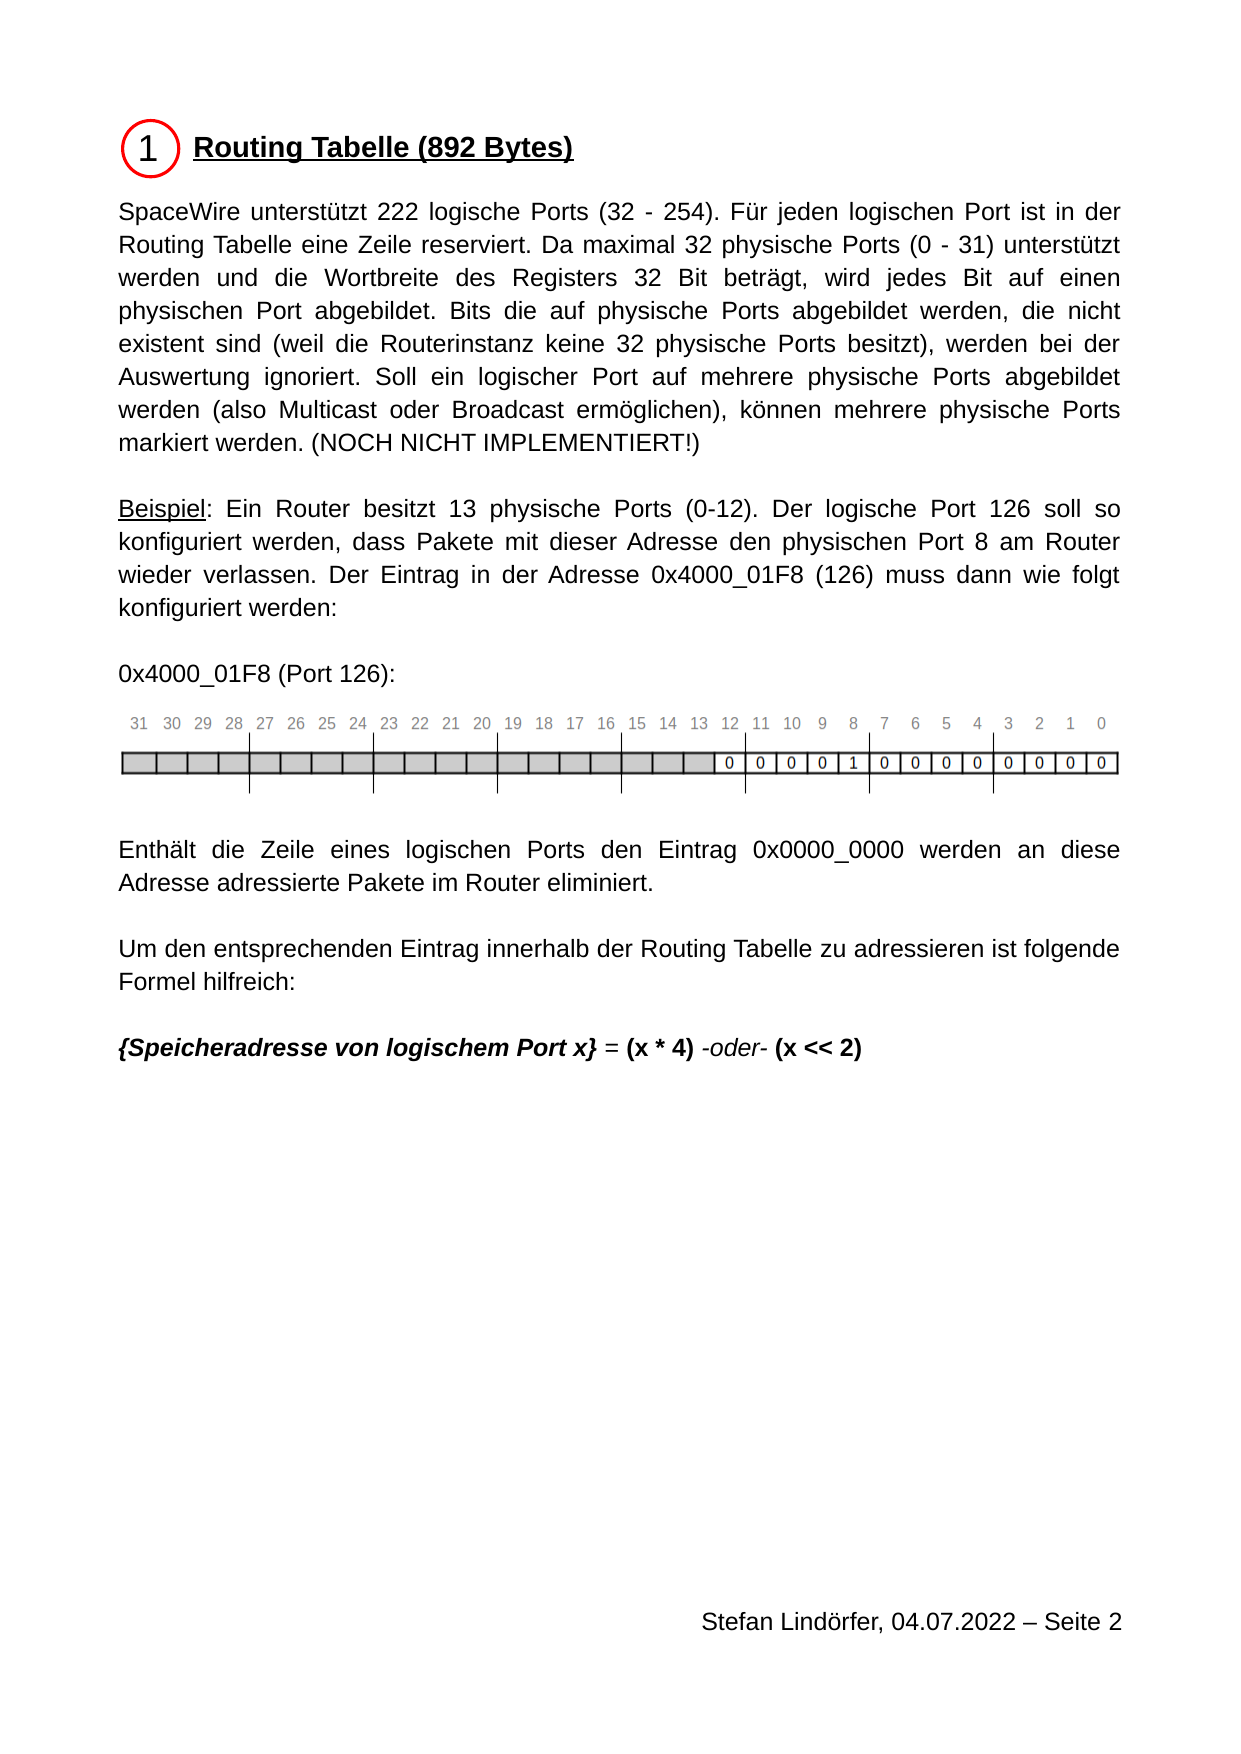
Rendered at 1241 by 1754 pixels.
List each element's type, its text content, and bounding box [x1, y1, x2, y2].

text 0x4000_01F8 (Port 126): [118, 626, 1122, 688]
text {Speicheradresse von logischem Port x} = (x * 4) -oder- (x << 2) [118, 1033, 1122, 1062]
text Enthält die Zeile eines logischen Ports den Eintrag 0x0000_0000 werden an diese Adresse adressierte Pakete im Router eliminiert. [118, 798, 1122, 897]
text Beispiel: Ein Router besitzt 13 physische Ports (0-12). Der logische Port 126 soll so konfiguriert werden, dass Pakete mit dieser Adresse den physischen Port 8 am Router wieder verlassen. Der Eintrag in der Adresse 0x4000_01F8 (126) muss dann wie folgt konfiguriert werden: [118, 494, 1122, 622]
text Routing Tabelle (892 Bytes) [175, 130, 1122, 164]
text SpaceWire unterstützt 222 logische Ports (32 - 254). Für jeden logischen Port ist in der Routing Tabelle eine Zeile reserviert. Da maximal 32 physische Ports (0 - 31) unterstützt werden und die Wortbreite des Registers 32 Bit beträgt, wird jedes Bit auf einen physischen Port abgebildet. Bits die auf physische Ports abgebildet werden, die nicht existent sind (weil die Routerinstanz keine 32 physische Ports besitzt), werden bei der Auswertung ignoriert. Soll ein logischer Port auf mehrere physische Ports abgebildet werden (also Multicast oder Broadcast ermöglichen), können mehrere physische Ports markiert werden. (NOCH NICHT IMPLEMENTIERT!) [118, 197, 1122, 457]
text Um den entsprechenden Eintrag innerhalb der Routing Tabelle zu adressieren ist folgende Formel hilfreich: [118, 934, 1122, 996]
text [118, 712, 1122, 716]
picture [118, 716, 1123, 798]
